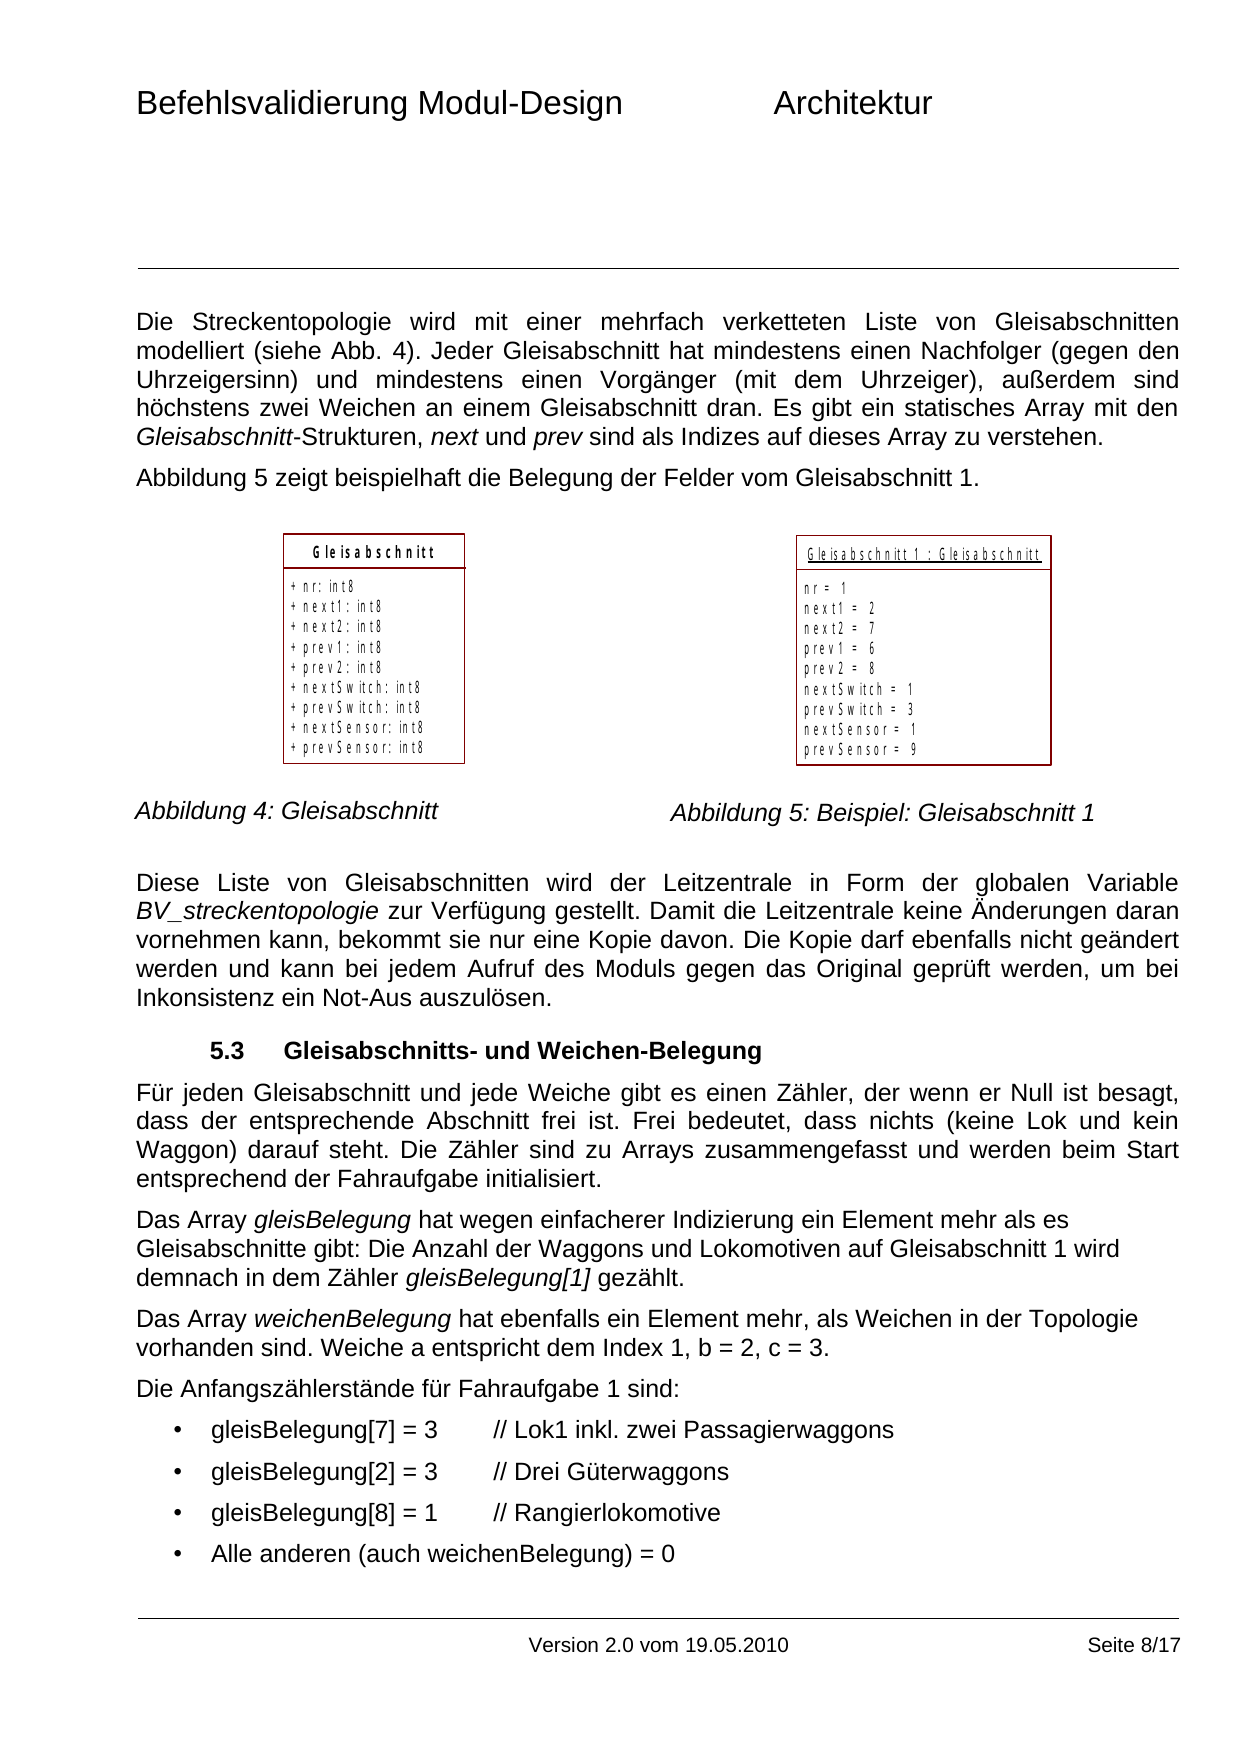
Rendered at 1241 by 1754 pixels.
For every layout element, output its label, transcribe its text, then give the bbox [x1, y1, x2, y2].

text Das Array gleisBelegung hat wegen einfacherer Indizierung ein Element mehr als es Gleisabschnitte gibt: Die Anzahl der Waggons und Lokomotiven auf Gleisabschnitt 1 wird demnach in dem Zähler gleisBelegung[1] gezählt. [136, 1205, 1181, 1291]
subtitle Gleisabschnitts- und Weichen-Belegung [209, 1036, 1181, 1065]
list gleisBelegung[8] = 1 // Rangierlokomotive [173, 1498, 1181, 1527]
text Die Streckentopologie wird mit einer mehrfach verketteten Liste von Gleisabschnitten modelliert (siehe Abb. 4). Jeder Gleisabschnitt hat mindestens einen Nachfolger (gegen den Uhrzeigersinn) und mindestens einen Vorgänger (mit dem Uhrzeiger), außerdem sind höchstens zwei Weichen an einem Gleisabschnitt dran. Es gibt ein statisches Array mit den Gleisabschnitt-Strukturen, next und prev sind als Indizes auf dieses Array zu verstehen. [136, 307, 1181, 451]
text Abbildung 4: Gleisabschnitt [135, 516, 615, 825]
text Abbildung 5: Beispiel: Gleisabschnitt 1 [671, 517, 1178, 826]
list Alle anderen (auch weichenBelegung) = 0 [173, 1539, 1181, 1568]
text Abbildung 5 zeigt beispielhaft die Belegung der Felder vom Gleisabschnitt 1. [136, 463, 1181, 492]
text Das Array weichenBelegung hat ebenfalls ein Element mehr, als Weichen in der Topologie vorhanden sind. Weiche a entspricht dem Index 1, b = 2, c = 3. [136, 1304, 1181, 1361]
text Die Anfangszählerstände für Fahraufgabe 1 sind: [136, 1374, 1181, 1403]
list gleisBelegung[2] = 3 // Drei Güterwaggons [173, 1456, 1181, 1485]
list gleisBelegung[7] = 3 // Lok1 inkl. zwei Passagierwaggons [173, 1415, 1181, 1444]
text Diese Liste von Gleisabschnitten wird der Leitzentrale in Form der globalen Variable BV_streckentopologie zur Verfügung gestellt. Damit die Leitzentrale keine Änderungen daran vornehmen kann, bekommt sie nur eine Kopie davon. Die Kopie darf ebenfalls nicht geändert werden und kann bei jedem Aufruf des Moduls gegen das Original geprüft werden, um bei Inkonsistenz ein Not-Aus auszulösen. [136, 868, 1181, 1011]
text Für jeden Gleisabschnitt und jede Weiche gibt es einen Zähler, der wenn er Null ist besagt, dass der entsprechende Abschnitt frei ist. Frei bedeutet, dass nichts (keine Lok und kein Waggon) darauf steht. Die Zähler sind zu Arrays zusammengefasst und werden beim Start entsprechend der Fahraufgabe initialisiert. [136, 1078, 1181, 1193]
